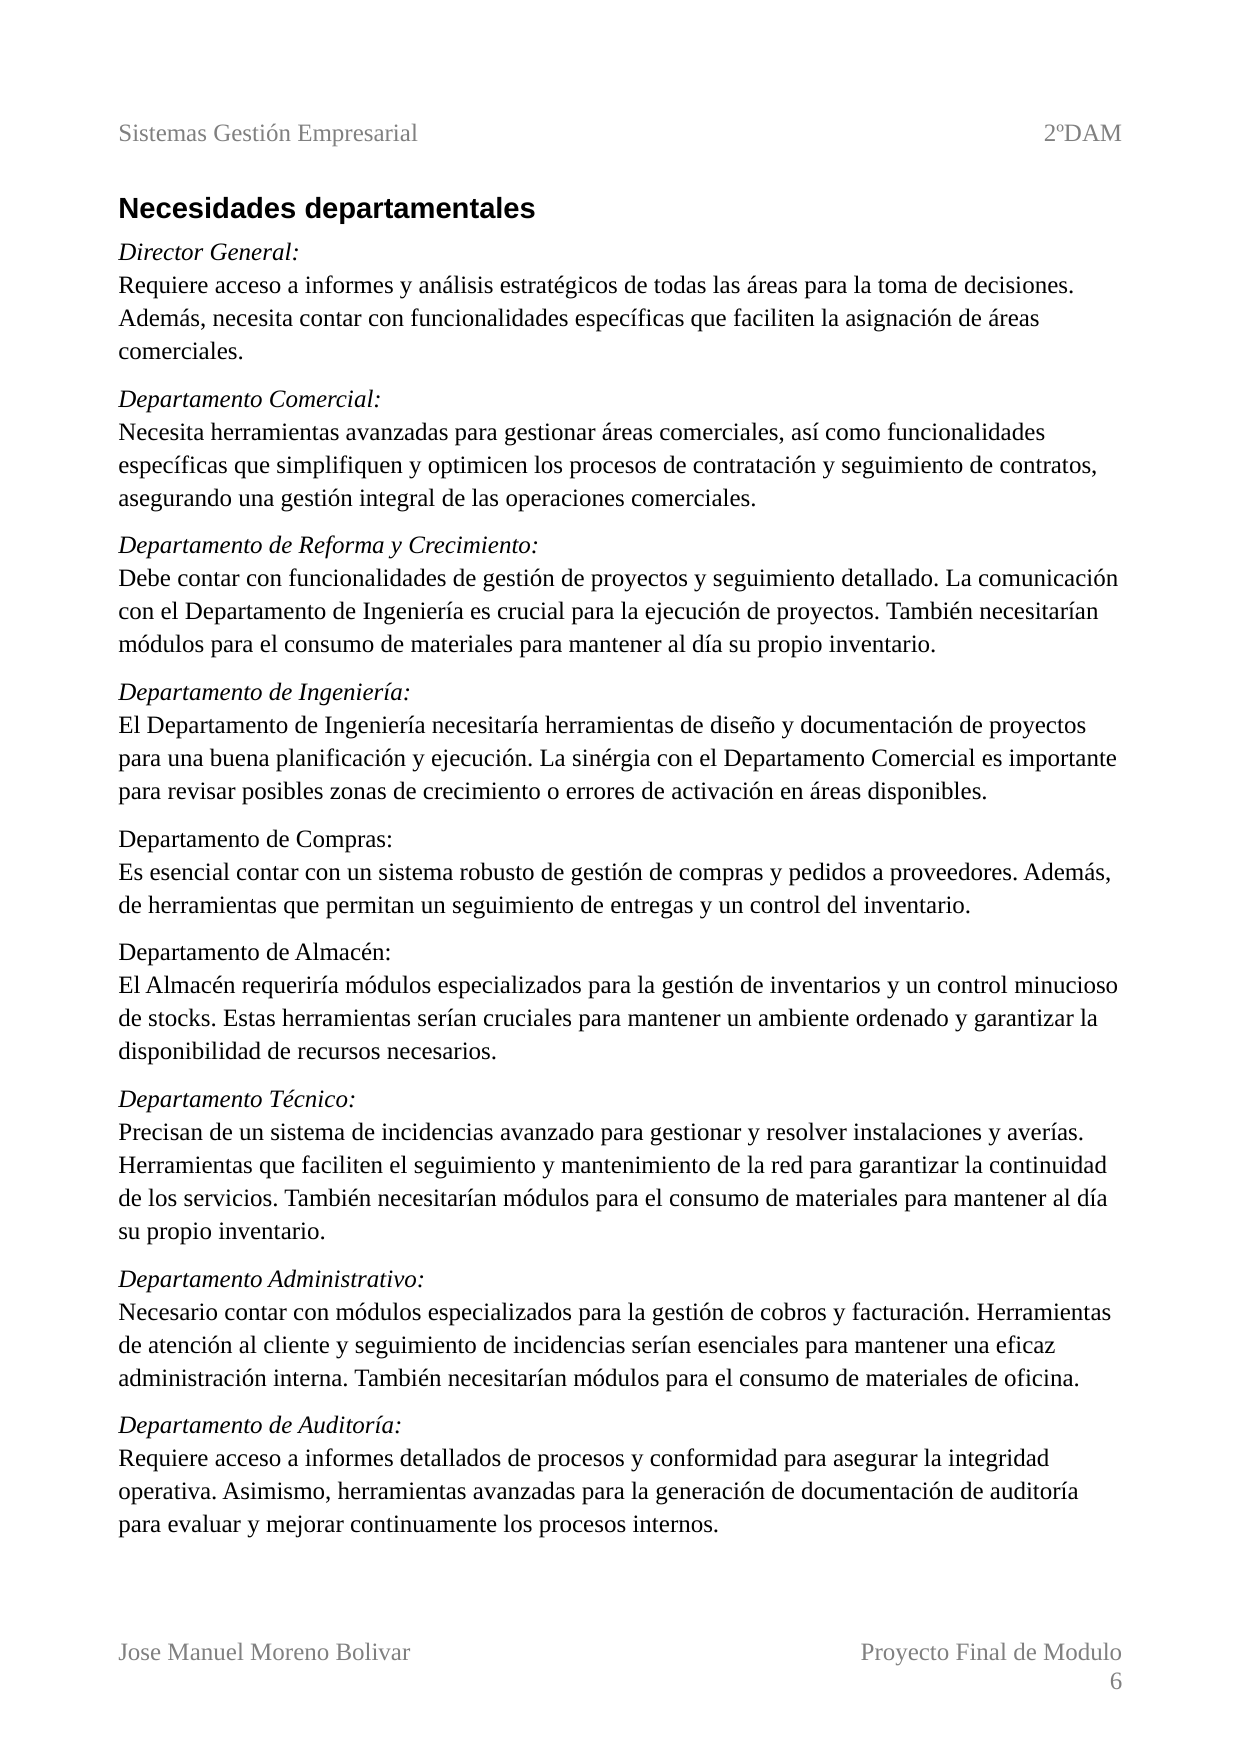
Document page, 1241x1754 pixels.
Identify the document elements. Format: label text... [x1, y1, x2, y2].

text Departamento de Compras: Es esencial contar con un sistema robusto de gestión de compras y pedidos a proveedores. Además, de herramientas que permitan un seguimiento de entregas y un control del inventario. [118, 824, 1122, 918]
text Departamento Administrativo: Necesario contar con módulos especializados para la gestión de cobros y facturación. Herramientas de atención al cliente y seguimiento de incidencias serían esenciales para mantener una eficaz administración interna. También necesitarían módulos para el consumo de materiales de oficina. [118, 1264, 1122, 1391]
subtitle Necesidades departamentales [118, 191, 1122, 224]
text Departamento de Auditoría: Requiere acceso a informes detallados de procesos y conformidad para asegurar la integridad operativa. Asimismo, herramientas avanzadas para la generación de documentación de auditoría para evaluar y mejorar continuamente los procesos internos. [118, 1410, 1122, 1538]
text Departamento Técnico: Precisan de un sistema de incidencias avanzado para gestionar y resolver instalaciones y averías. Herramientas que faciliten el seguimiento y mantenimiento de la red para garantizar la continuidad de los servicios. También necesitarían módulos para el consumo de materiales para mantener al día su propio inventario. [118, 1084, 1122, 1245]
text Director General: Requiere acceso a informes y análisis estratégicos de todas las áreas para la toma de decisiones. Además, necesita contar con funcionalidades específicas que faciliten la asignación de áreas comerciales. [118, 237, 1122, 365]
text Departamento de Ingeniería: El Departamento de Ingeniería necesitaría herramientas de diseño y documentación de proyectos para una buena planificación y ejecución. La sinérgia con el Departamento Comercial es importante para revisar posibles zonas de crecimiento o errores de activación en áreas disponibles. [118, 677, 1122, 805]
text Departamento de Almacén: El Almacén requeriría módulos especializados para la gestión de inventarios y un control minucioso de stocks. Estas herramientas serían cruciales para mantener un ambiente ordenado y garantizar la disponibilidad de recursos necesarios. [118, 937, 1122, 1065]
text Departamento Comercial: Necesita herramientas avanzadas para gestionar áreas comerciales, así como funcionalidades específicas que simplifiquen y optimicen los procesos de contratación y seguimiento de contratos, asegurando una gestión integral de las operaciones comerciales. [118, 384, 1122, 511]
text Departamento de Reforma y Crecimiento: Debe contar con funcionalidades de gestión de proyectos y seguimiento detallado. La comunicación con el Departamento de Ingeniería es crucial para la ejecución de proyectos. También necesitarían módulos para el consumo de materiales para mantener al día su propio inventario. [118, 530, 1122, 658]
